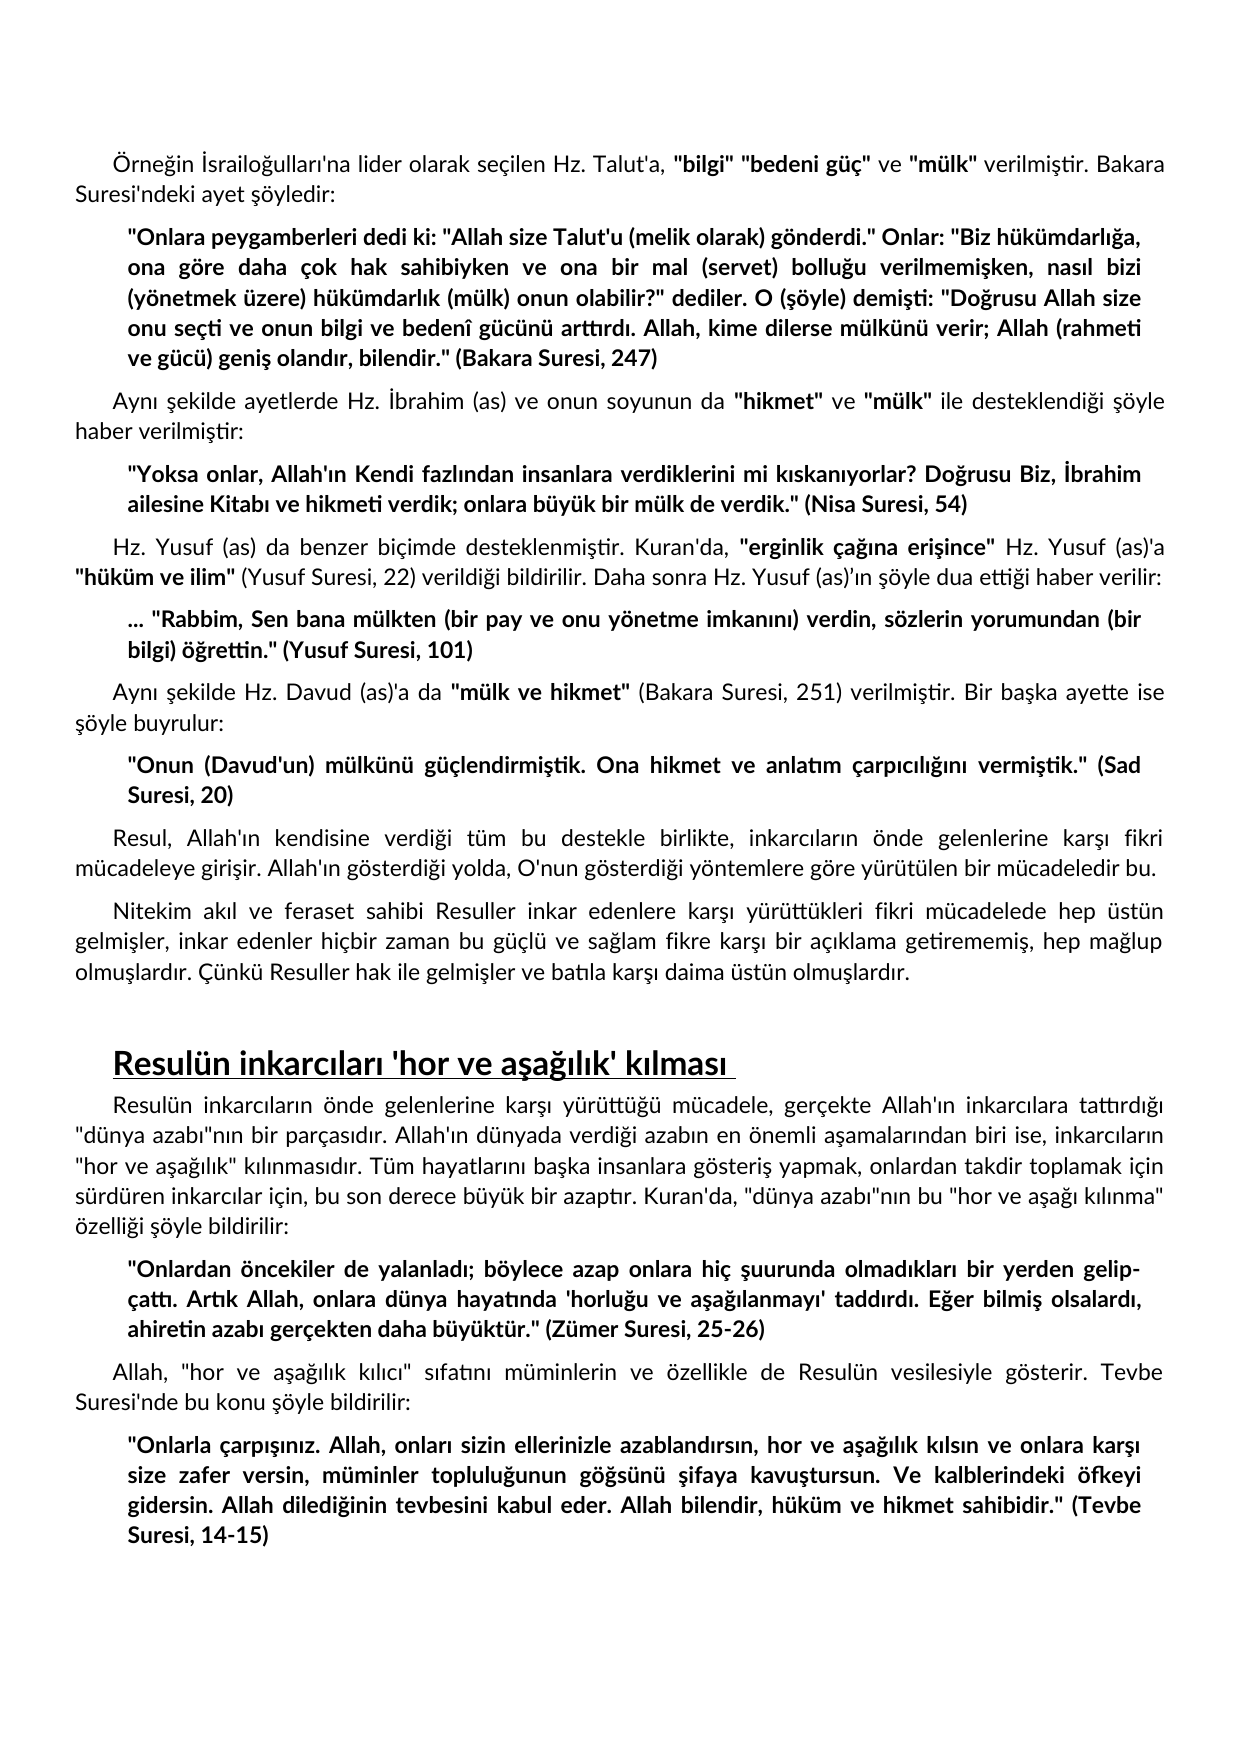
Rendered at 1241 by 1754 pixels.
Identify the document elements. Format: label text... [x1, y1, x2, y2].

text Allah, "hor ve aşağılık kılıcı" sıfatını müminlerin ve özellikle de Resulün vesilesiyle gösterir. Tevbe Suresi'nde bu konu şöyle bildirilir: [75, 1358, 1165, 1415]
text Aynı şekilde ayetlerde Hz. İbrahim (as) ve onun soyunun da "hikmet" ve "mülk" ile desteklendiği şöyle haber verilmiştir: [75, 386, 1165, 444]
text Nitekim akıl ve feraset sahibi Resuller inkar edenlere karşı yürüttükleri fikri mücadelede hep üstün gelmişler, inkar edenler hiçbir zaman bu güçlü ve sağlam fikre karşı bir açıklama getirememiş, hep mağlup olmuşlardır. Çünkü Resuller hak ile gelmişler ve batıla karşı daima üstün olmuşlardır. [75, 897, 1165, 985]
text "Onlardan öncekiler de yalanladı; böylece azap onlara hiç şuurunda olmadıkları bir yerden gelip-çattı. Artık Allah, onlara dünya hayatında 'horluğu ve aşağılanmayı' taddırdı. Eğer bilmiş olsalardı, ahiretin azabı gerçekten daha büyüktür." (Zümer Suresi, 25-26) [127, 1254, 1143, 1342]
text Resulün inkarcıların önde gelenlerine karşı yürüttüğü mücadele, gerçekte Allah'ın inkarcılara tattırdığı "dünya azabı"nın bir parçasıdır. Allah'ın dünyada verdiği azabın en önemli aşamalarından biri ise, inkarcıların "hor ve aşağılık" kılınmasıdır. Tüm hayatlarını başka insanlara gösteriş yapmak, onlardan takdir toplamak için sürdüren inkarcılar için, bu son derece büyük bir azaptır. Kuran'da, "dünya azabı"nın bu "hor ve aşağı kılınma" özelliği şöyle bildirilir: [75, 1091, 1165, 1239]
text Örneğin İsrailoğulları'na lider olarak seçilen Hz. Talut'a, "bilgi" "bedeni güç" ve "mülk" verilmiştir. Bakara Suresi'ndeki ayet şöyledir: [75, 150, 1165, 208]
text "Onlara peygamberleri dedi ki: "Allah size Talut'u (melik olarak) gönderdi." Onlar: "Biz hükümdarlığa, ona göre daha çok hak sahibiyken ve ona bir mal (servet) bolluğu verilmemişken, nasıl bizi (yönetmek üzere) hükümdarlık (mülk) onun olabilir?" dediler. O (şöyle) demişti: "Doğrusu Allah size onu seçti ve onun bilgi ve bedenî gücünü arttırdı. Allah, kime dilerse mülkünü verir; Allah (rahmeti ve gücü) geniş olandır, bilendir." (Bakara Suresi, 247) [127, 223, 1143, 371]
text Hz. Yusuf (as) da benzer biçimde desteklenmiştir. Kuran'da, "erginlik çağına erişince" Hz. Yusuf (as)'a "hüküm ve ilim" (Yusuf Suresi, 22) verildiği bildirilir. Daha sonra Hz. Yusuf (as)’ın şöyle dua ettiği haber verilir: [75, 532, 1165, 590]
text "Yoksa onlar, Allah'ın Kendi fazlından insanlara verdiklerini mi kıskanıyorlar? Doğrusu Biz, İbrahim ailesine Kitabı ve hikmeti verdik; onlara büyük bir mülk de verdik." (Nisa Suresi, 54) [127, 459, 1143, 517]
text "Onun (Davud'un) mülkünü güçlendirmiştik. Ona hikmet ve anlatım çarpıcılığını vermiştik." (Sad Suresi, 20) [127, 751, 1143, 809]
subtitle Resulün inkarcıları 'hor ve aşağılık' kılması [112, 1043, 1165, 1083]
text Resul, Allah'ın kendisine verdiği tüm bu destekle birlikte, inkarcıların önde gelenlerine karşı fikri mücadeleye girişir. Allah'ın gösterdiği yolda, O'nun gösterdiği yöntemlere göre yürütülen bir mücadeledir bu. [75, 824, 1165, 882]
text Aynı şekilde Hz. Davud (as)'a da "mülk ve hikmet" (Bakara Suresi, 251) verilmiştir. Bir başka ayette ise şöyle buyrulur: [75, 678, 1165, 736]
text "Onlarla çarpışınız. Allah, onları sizin ellerinizle azablandırsın, hor ve aşağılık kılsın ve onlara karşı size zafer versin, müminler topluluğunun göğsünü şifaya kavuştursun. Ve kalblerindeki öfkeyi gidersin. Allah dilediğinin tevbesini kabul eder. Allah bilendir, hüküm ve hikmet sahibidir." (Tevbe Suresi, 14-15) [127, 1431, 1143, 1549]
text ... "Rabbim, Sen bana mülkten (bir pay ve onu yönetme imkanını) verdin, sözlerin yorumundan (bir bilgi) öğrettin." (Yusuf Suresi, 101) [127, 605, 1143, 663]
